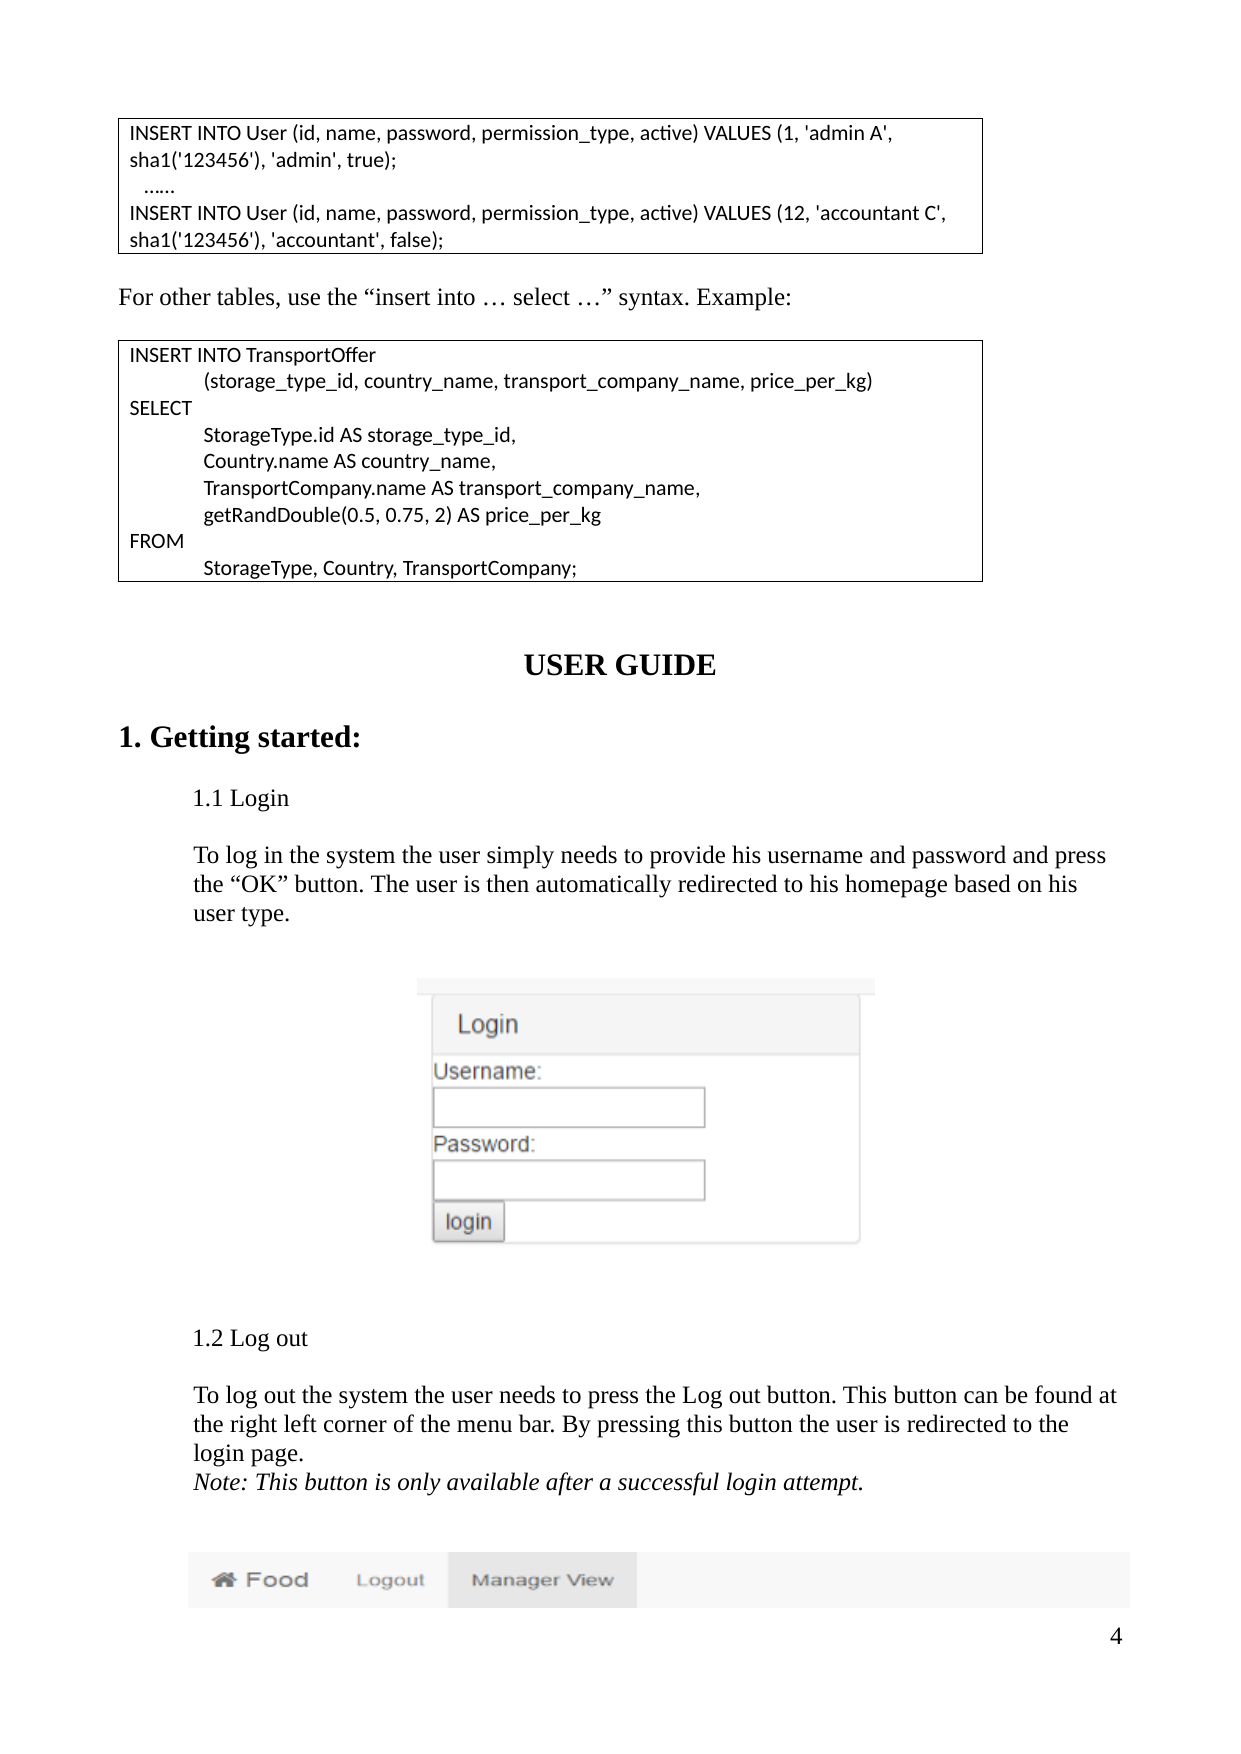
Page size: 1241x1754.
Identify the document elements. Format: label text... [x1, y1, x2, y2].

text USER GUIDE [118, 611, 1122, 682]
text For other tables, use the “insert into … select …” syntax. Example: [118, 282, 1122, 311]
text To log out the system the user needs to press the Log out button. This button can be found at the right left corner of the menu bar. By pressing this button the user is redirected to the login page. [193, 1381, 1122, 1467]
text To log in the system the user simply needs to provide his username and password and press the “OK” button. The user is then automatically redirected to his homepage based on his user type. [193, 841, 1122, 927]
table_header INSERT INTO User (id, name, password, permission_type, active) VALUES (1, 'admin A', sha1('123456'), 'admin', true); …… INSERT INTO User (id, name, password, permission_type, active) VALUES (12, 'accountant C', sha1('123456'), 'accountant', false); [119, 119, 982, 252]
text Note: This button is only available after a successful login attempt. [193, 1467, 1122, 1496]
text 1.1 Login [118, 783, 1122, 812]
text 1. Getting started: [118, 682, 1122, 754]
text 1.2 Log out [118, 1323, 1122, 1352]
table_header INSERT INTO TransportOffer (storage_type_id, country_name, transport_company_name, price_per_kg) SELECT StorageType.id AS storage_type_id, Country.name AS country_name, TransportCompany.name AS transport_company_name, getRandDouble(0.5, 0.75, 2) AS price_per_kg FROM StorageType, Country, TransportCompany; [119, 341, 982, 581]
